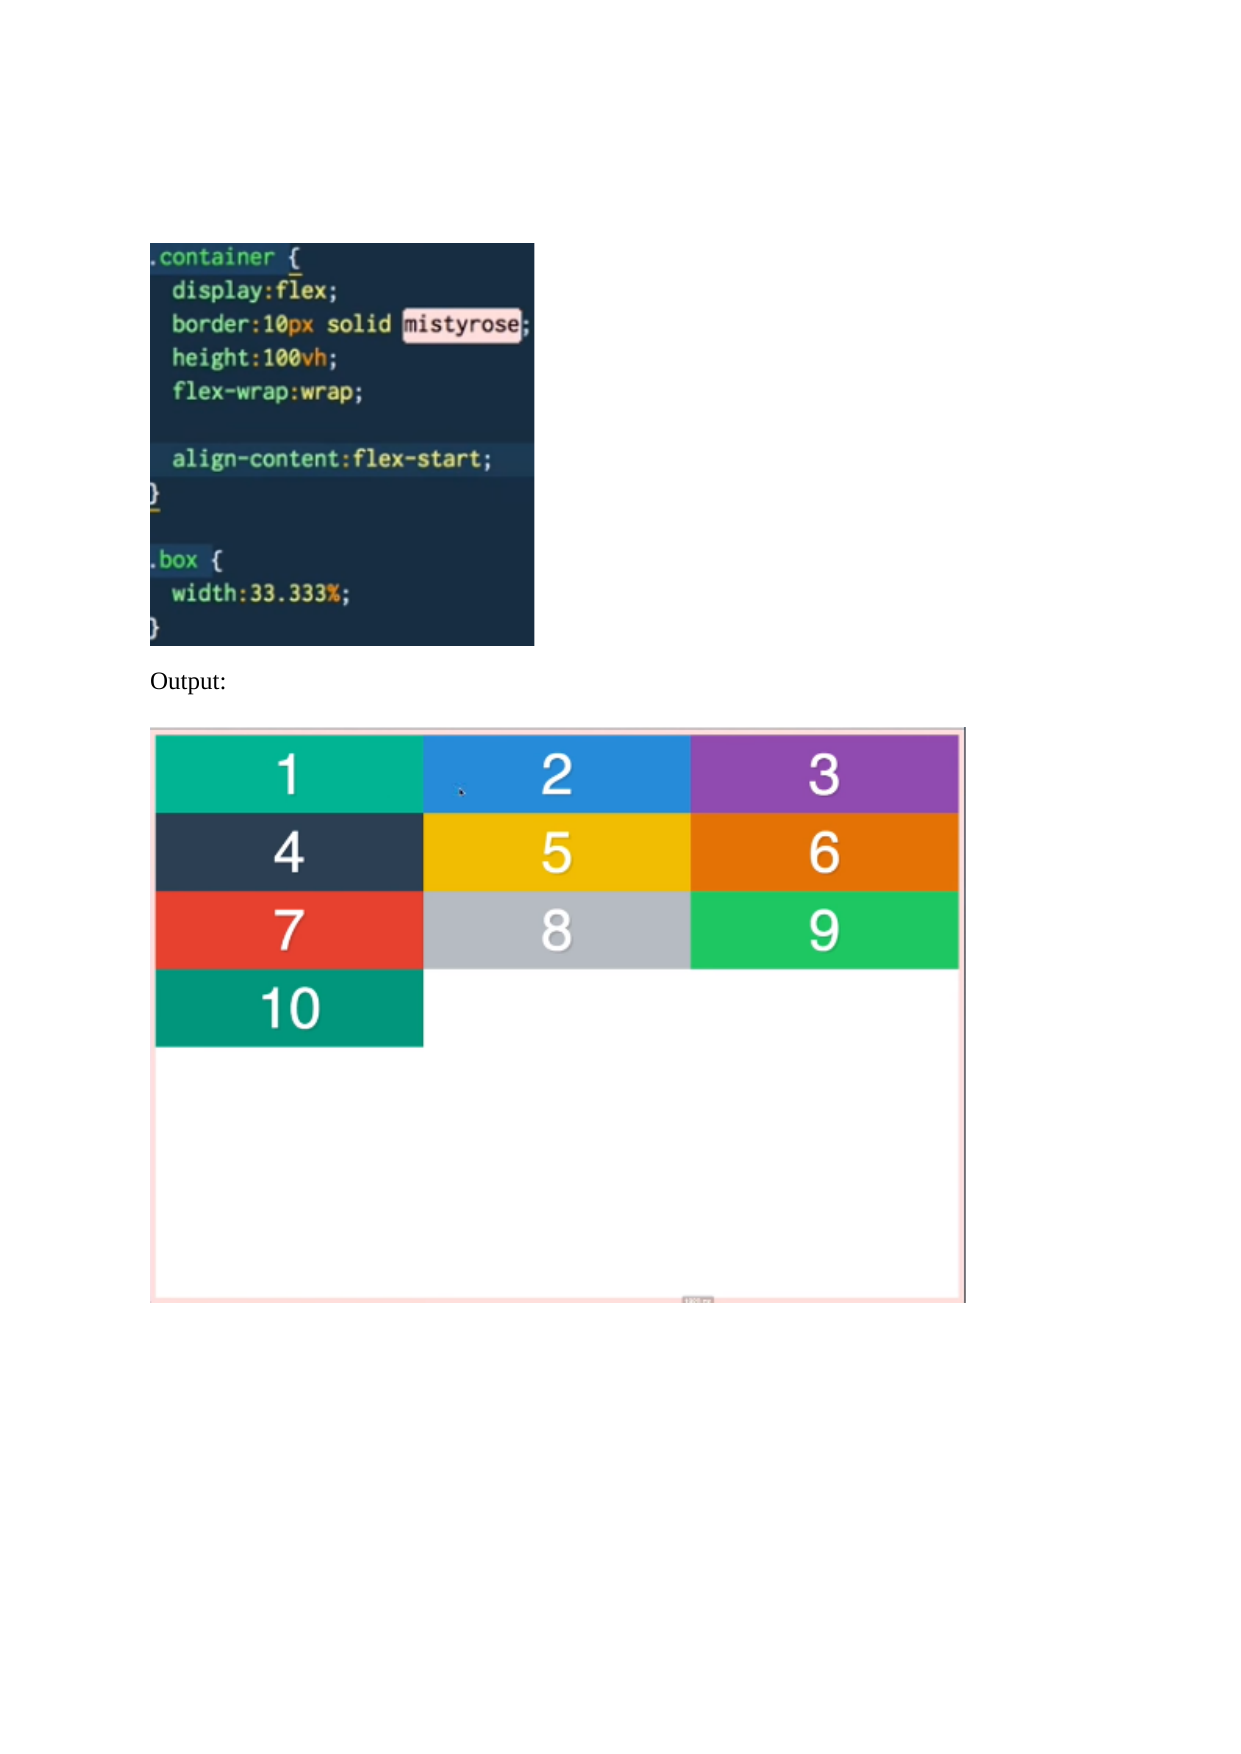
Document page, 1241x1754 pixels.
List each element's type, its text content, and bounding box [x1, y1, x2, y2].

text Output: [150, 666, 1090, 694]
picture [150, 243, 535, 646]
picture [150, 727, 966, 1303]
